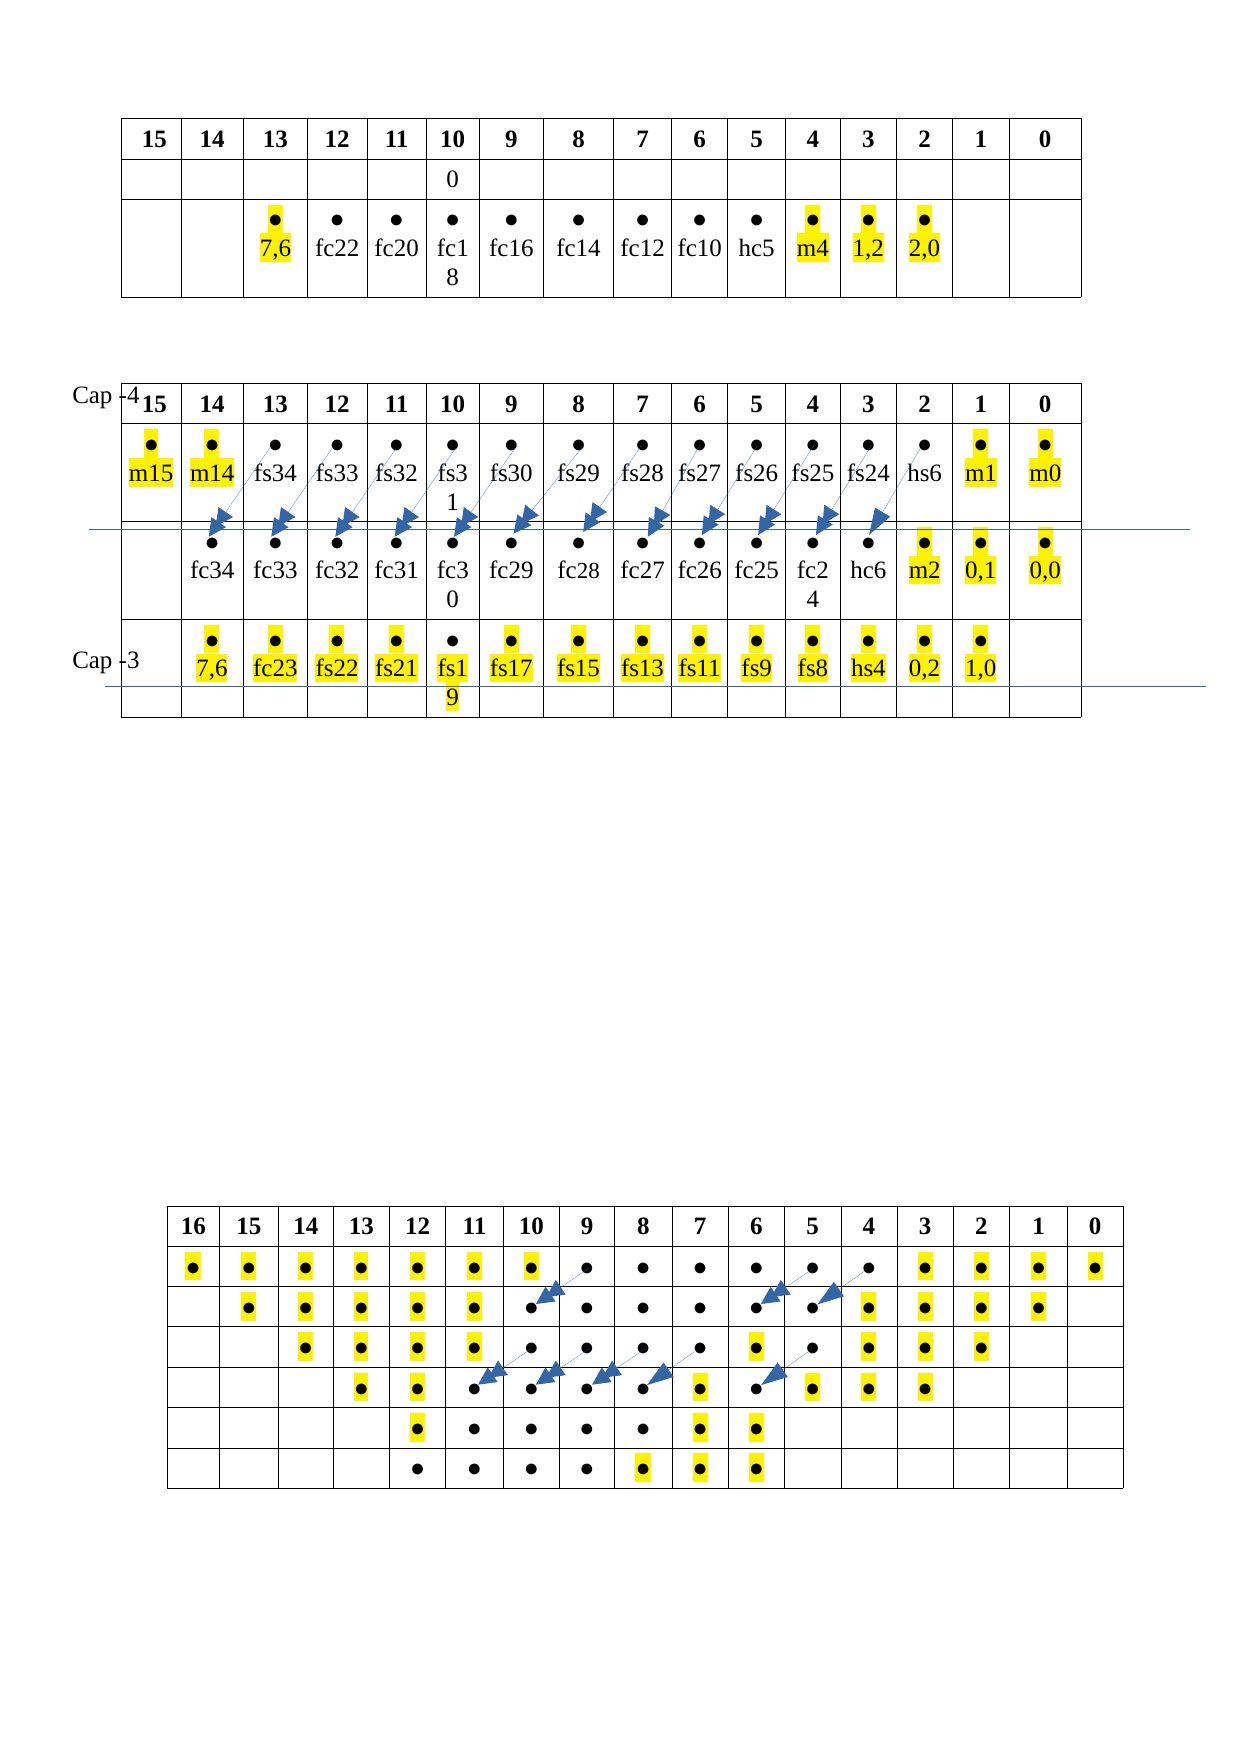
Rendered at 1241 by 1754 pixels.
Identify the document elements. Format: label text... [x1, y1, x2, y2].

table_cell ● [673, 1368, 728, 1407]
table_cell [897, 160, 952, 199]
table_cell ● [446, 1287, 503, 1326]
table_cell ● 2,0 [897, 200, 952, 297]
table_cell ● [842, 1287, 897, 1326]
table_cell [897, 522, 952, 529]
table_cell [842, 1408, 897, 1447]
table_cell ● [729, 1327, 784, 1367]
table_cell ● fc10 [672, 200, 727, 297]
table_header 5 [728, 384, 785, 423]
table_cell ● [560, 1449, 614, 1488]
table_cell [279, 1408, 333, 1447]
table_cell [614, 687, 671, 717]
table_header 0 [1068, 1207, 1123, 1246]
table_cell ● 1,0 [953, 620, 1009, 686]
table_cell [349, 522, 367, 529]
table_cell ● fs22 [368, 160, 426, 199]
table_cell ● fs32 [368, 424, 426, 521]
table_cell ● [615, 1408, 672, 1447]
table_cell ● fs16 [544, 160, 613, 199]
table_header 7 [614, 119, 671, 158]
table_header 15 [122, 119, 181, 158]
table_cell ● [334, 1287, 389, 1326]
table_cell ● fs21 [368, 620, 426, 686]
table_header 3 [841, 119, 896, 158]
table_cell ● [390, 1287, 445, 1326]
table_cell [614, 522, 648, 529]
table_cell ● [615, 1449, 672, 1488]
table_cell [785, 1449, 841, 1488]
table_header 12 [308, 119, 367, 158]
table_cell ● fc30 [427, 530, 479, 619]
table_cell ● [785, 1247, 841, 1286]
table_cell [368, 687, 426, 717]
table_header 1 [953, 384, 1009, 423]
table_cell [122, 200, 181, 297]
table_cell [1010, 1368, 1067, 1407]
table_cell ● [673, 1449, 728, 1488]
table_header 14 [279, 1207, 333, 1246]
table_cell ● fs27 [672, 424, 727, 521]
table_cell ● [898, 1287, 953, 1326]
table_cell ● [279, 1287, 333, 1326]
table_cell ● fs13 [614, 620, 671, 686]
table_cell ● [504, 1327, 559, 1367]
table_cell ● [446, 1327, 503, 1367]
table_cell ● fc12 [614, 200, 671, 297]
table_cell [480, 687, 543, 717]
table_cell ● fc20 [368, 200, 426, 297]
table_cell [308, 687, 367, 717]
table_cell ● [504, 1408, 559, 1447]
table_cell ● [446, 1408, 503, 1447]
table_cell ● [842, 1247, 897, 1286]
table_cell ● 0,1 [953, 530, 1009, 619]
table_cell [728, 687, 785, 717]
table_header 2 [897, 119, 952, 158]
table_cell [842, 1449, 897, 1488]
table_header 7 [614, 384, 671, 423]
table_cell ● fs8 [786, 620, 840, 686]
table_cell ● fs12 [672, 160, 727, 199]
table_header 13 [334, 1207, 389, 1246]
table_cell ● fs24 [841, 424, 896, 521]
table_cell [223, 522, 243, 529]
table_cell ● m2 [897, 530, 952, 619]
table_cell [480, 522, 515, 529]
table_cell ● m15 [122, 424, 181, 521]
table_cell ● [673, 1287, 728, 1326]
table_cell [786, 160, 840, 199]
table_cell ● 0,0 [1010, 530, 1081, 619]
table_header 8 [615, 1207, 672, 1246]
table_cell ● [673, 1247, 728, 1286]
table_header 12 [308, 384, 367, 423]
table_header 8 [544, 384, 613, 423]
table_cell ● fc33 [244, 530, 307, 619]
table_cell ● [898, 1327, 953, 1367]
table_cell [544, 522, 584, 529]
table_cell ● fs25 [786, 424, 840, 521]
table_cell [168, 1327, 219, 1367]
table_cell [220, 1368, 278, 1407]
table_cell ● hs4 [841, 620, 896, 686]
table_header 3 [841, 384, 896, 423]
table_header 11 [368, 119, 426, 158]
table_cell [591, 522, 613, 529]
table_cell [285, 522, 307, 529]
table_cell [841, 160, 896, 199]
table_header 0 [1010, 384, 1081, 423]
table_cell ● fc23 [244, 620, 307, 686]
table_cell [786, 522, 817, 529]
table_cell ● [1068, 1247, 1123, 1286]
table_cell ● [954, 1327, 1009, 1367]
table_cell ● [954, 1287, 1009, 1326]
table_cell ● [615, 1368, 672, 1407]
table_header 14 [182, 384, 243, 423]
table_header 4 [786, 119, 840, 158]
table_cell [122, 687, 181, 717]
table_cell ● fc34 [182, 530, 243, 619]
table_cell ● fc18 [427, 200, 479, 297]
table_cell ● fc25 [728, 530, 785, 619]
table_cell [168, 1368, 219, 1407]
table_header 11 [446, 1207, 503, 1246]
table_cell ● fc31 [368, 530, 426, 619]
table_cell [168, 1449, 219, 1488]
table_cell ● fc29 [480, 530, 543, 619]
table_cell ● fc28 [544, 530, 613, 619]
table_cell ● [390, 1449, 445, 1488]
table_cell ● fc32 [308, 530, 367, 619]
table_cell ● fs34 [244, 424, 307, 521]
table_cell [220, 1408, 278, 1447]
table_header 13 [244, 384, 307, 423]
table_cell ● [560, 1327, 614, 1367]
table_cell ● [615, 1327, 672, 1367]
table_cell ● fs14 [614, 160, 671, 199]
table_cell ● [729, 1368, 784, 1407]
table_cell [334, 1408, 389, 1447]
table_cell ● [334, 1247, 389, 1286]
table_cell ● [729, 1247, 784, 1286]
table_cell ● m1 [953, 424, 1009, 521]
table_cell ● [560, 1287, 614, 1326]
table_cell [1068, 1449, 1123, 1488]
table_cell ● fc24 [786, 530, 840, 619]
table_cell ● [954, 1247, 1009, 1286]
table_cell ● [615, 1247, 672, 1286]
table_header 6 [672, 384, 727, 423]
table_header 10 [504, 1207, 559, 1246]
table_cell 9 [427, 687, 479, 717]
table_cell [1010, 620, 1081, 686]
table_header 10 [427, 384, 479, 423]
table_cell ● [673, 1327, 728, 1367]
table_cell [220, 1327, 278, 1367]
table_cell ● fc22 [308, 200, 367, 297]
table_cell [168, 1408, 219, 1447]
table_cell ● fs11 [672, 620, 727, 686]
table_cell [954, 1368, 1009, 1407]
table_cell [897, 687, 952, 717]
table_cell [168, 1287, 219, 1326]
table_cell [1010, 1408, 1067, 1447]
table_cell [1010, 160, 1081, 199]
table_cell ● m12 [308, 160, 367, 199]
table_header 11 [368, 384, 426, 423]
table_cell [841, 522, 871, 529]
table_cell [182, 160, 243, 199]
table_cell ● [785, 1368, 841, 1407]
table_cell [953, 200, 1009, 297]
table_cell [953, 522, 1009, 529]
table_cell ● [842, 1327, 897, 1367]
table_header 6 [729, 1207, 784, 1246]
table_cell [220, 1449, 278, 1488]
table_header 4 [786, 384, 840, 423]
table_cell ● [390, 1247, 445, 1286]
table_cell ● [279, 1327, 333, 1367]
table_cell [898, 1408, 953, 1447]
table_cell ● fs29 [544, 424, 613, 521]
table_header 4 [842, 1207, 897, 1246]
table_header 1 [953, 119, 1009, 158]
table_cell [1068, 1408, 1123, 1447]
table_cell [244, 160, 307, 199]
table_cell ● fs17 [480, 620, 543, 686]
table_cell ● [729, 1408, 784, 1447]
table_cell ● 0,2 [897, 620, 952, 686]
table_header 1 [1010, 1207, 1067, 1246]
table_cell ● fs22 [308, 620, 367, 686]
table_header 14 [182, 119, 243, 158]
table_cell [122, 522, 181, 529]
table_cell [368, 522, 396, 529]
table_cell ● [390, 1327, 445, 1367]
table_cell ● fs9 [728, 620, 785, 686]
table_cell [544, 687, 613, 717]
table_header 2 [897, 384, 952, 423]
table_cell ● fs28 [614, 424, 671, 521]
table_cell [785, 1408, 841, 1447]
table_cell ● [842, 1368, 897, 1407]
table_cell [1068, 1368, 1123, 1407]
table_cell [427, 522, 455, 529]
table_header 9 [560, 1207, 614, 1246]
table_cell ● [390, 1408, 445, 1447]
table_cell ● fc26 [672, 530, 727, 619]
table_cell ● [334, 1368, 389, 1407]
table_cell ● hc6 [841, 530, 896, 619]
table_cell [1010, 1327, 1067, 1367]
table_cell ● [446, 1449, 503, 1488]
table_cell ● hc5 [728, 200, 785, 297]
table_cell [672, 687, 727, 717]
table_header 12 [390, 1207, 445, 1246]
table_cell ● [390, 1368, 445, 1407]
table_cell ● [168, 1247, 219, 1286]
table_cell [841, 687, 896, 717]
table_cell [786, 687, 840, 717]
table_cell ● m14 [182, 424, 243, 521]
table_cell [953, 687, 1009, 717]
table_cell [122, 620, 181, 686]
table_cell ● [560, 1247, 614, 1286]
table_cell ● 7,6 [182, 620, 243, 686]
table_cell [182, 522, 210, 529]
table_header 6 [672, 119, 727, 158]
table_cell ● [898, 1247, 953, 1286]
table_cell ● [220, 1287, 278, 1326]
table_cell [122, 160, 181, 199]
table_cell [1068, 1327, 1123, 1367]
table_cell ● [729, 1449, 784, 1488]
table_cell [244, 687, 307, 717]
table_cell ● [560, 1408, 614, 1447]
table_cell [954, 1449, 1009, 1488]
table_cell ● hs6 [897, 424, 952, 521]
table_cell [308, 522, 337, 529]
table_header 16 [168, 1207, 219, 1246]
table_cell ● [615, 1287, 672, 1326]
table_cell [279, 1368, 333, 1407]
table_cell ● fs1 [427, 620, 479, 686]
table_cell 0 [427, 160, 479, 199]
table_cell [244, 522, 273, 529]
table_cell [1010, 200, 1081, 297]
table_header 10 [427, 119, 479, 158]
table_header 15 [122, 384, 181, 423]
table_cell ● [504, 1287, 559, 1326]
table_cell [878, 522, 896, 529]
table_cell ● [1010, 1287, 1067, 1326]
table_cell [953, 160, 1009, 199]
table_header 13 [244, 119, 307, 158]
table_header 15 [220, 1207, 278, 1246]
table_header 5 [785, 1207, 841, 1246]
table_cell ● 7,6 [244, 200, 307, 297]
table_cell ● [673, 1408, 728, 1447]
table_cell ● [279, 1247, 333, 1286]
table_cell [898, 1449, 953, 1488]
table_cell [1010, 687, 1081, 717]
table_cell ● fs30 [480, 424, 543, 521]
table_cell [334, 1449, 389, 1488]
table_header 3 [898, 1207, 953, 1246]
table_cell ● fc16 [480, 200, 543, 297]
table_cell ● fs26 [728, 424, 785, 521]
table_cell ● [898, 1368, 953, 1407]
table_cell [728, 522, 759, 529]
table_cell [182, 200, 243, 297]
table_header 8 [544, 119, 613, 158]
table_cell [1010, 1449, 1067, 1488]
table_cell [1010, 522, 1081, 529]
table_cell ● fs15 [544, 620, 613, 686]
table_cell ● [504, 1368, 559, 1407]
table_cell [122, 530, 181, 619]
table_cell ● [785, 1287, 841, 1326]
table_cell ● m0 [1010, 424, 1081, 521]
table_cell ● fc14 [544, 200, 613, 297]
table_header 9 [480, 119, 543, 158]
table_cell ● [1010, 1247, 1067, 1286]
table_cell ● 1,2 [841, 200, 896, 297]
table_cell ● fc27 [614, 530, 671, 619]
table_cell ● [785, 1327, 841, 1367]
table_cell [182, 687, 243, 717]
table_header 2 [954, 1207, 1009, 1246]
table_cell ● fs31 [427, 424, 479, 521]
table_cell ● [446, 1247, 503, 1286]
table_cell ● fs18 [480, 160, 543, 199]
table_header 7 [673, 1207, 728, 1246]
table_cell ● [504, 1247, 559, 1286]
table_cell [1068, 1287, 1123, 1326]
table_cell ● fs10 [728, 160, 785, 199]
table_cell [279, 1449, 333, 1488]
table_cell ● [446, 1368, 503, 1407]
table_cell [672, 522, 703, 529]
table_header 0 [1010, 119, 1081, 158]
table_cell ● m4 [786, 200, 840, 297]
table_cell ● fs33 [308, 424, 367, 521]
table_cell ● [504, 1449, 559, 1488]
table_cell ● [560, 1368, 614, 1407]
table_cell ● [729, 1287, 784, 1326]
table_header 9 [480, 384, 543, 423]
table_cell [954, 1408, 1009, 1447]
table_header 5 [728, 119, 785, 158]
table_cell ● [334, 1327, 389, 1367]
table_cell ● [220, 1247, 278, 1286]
